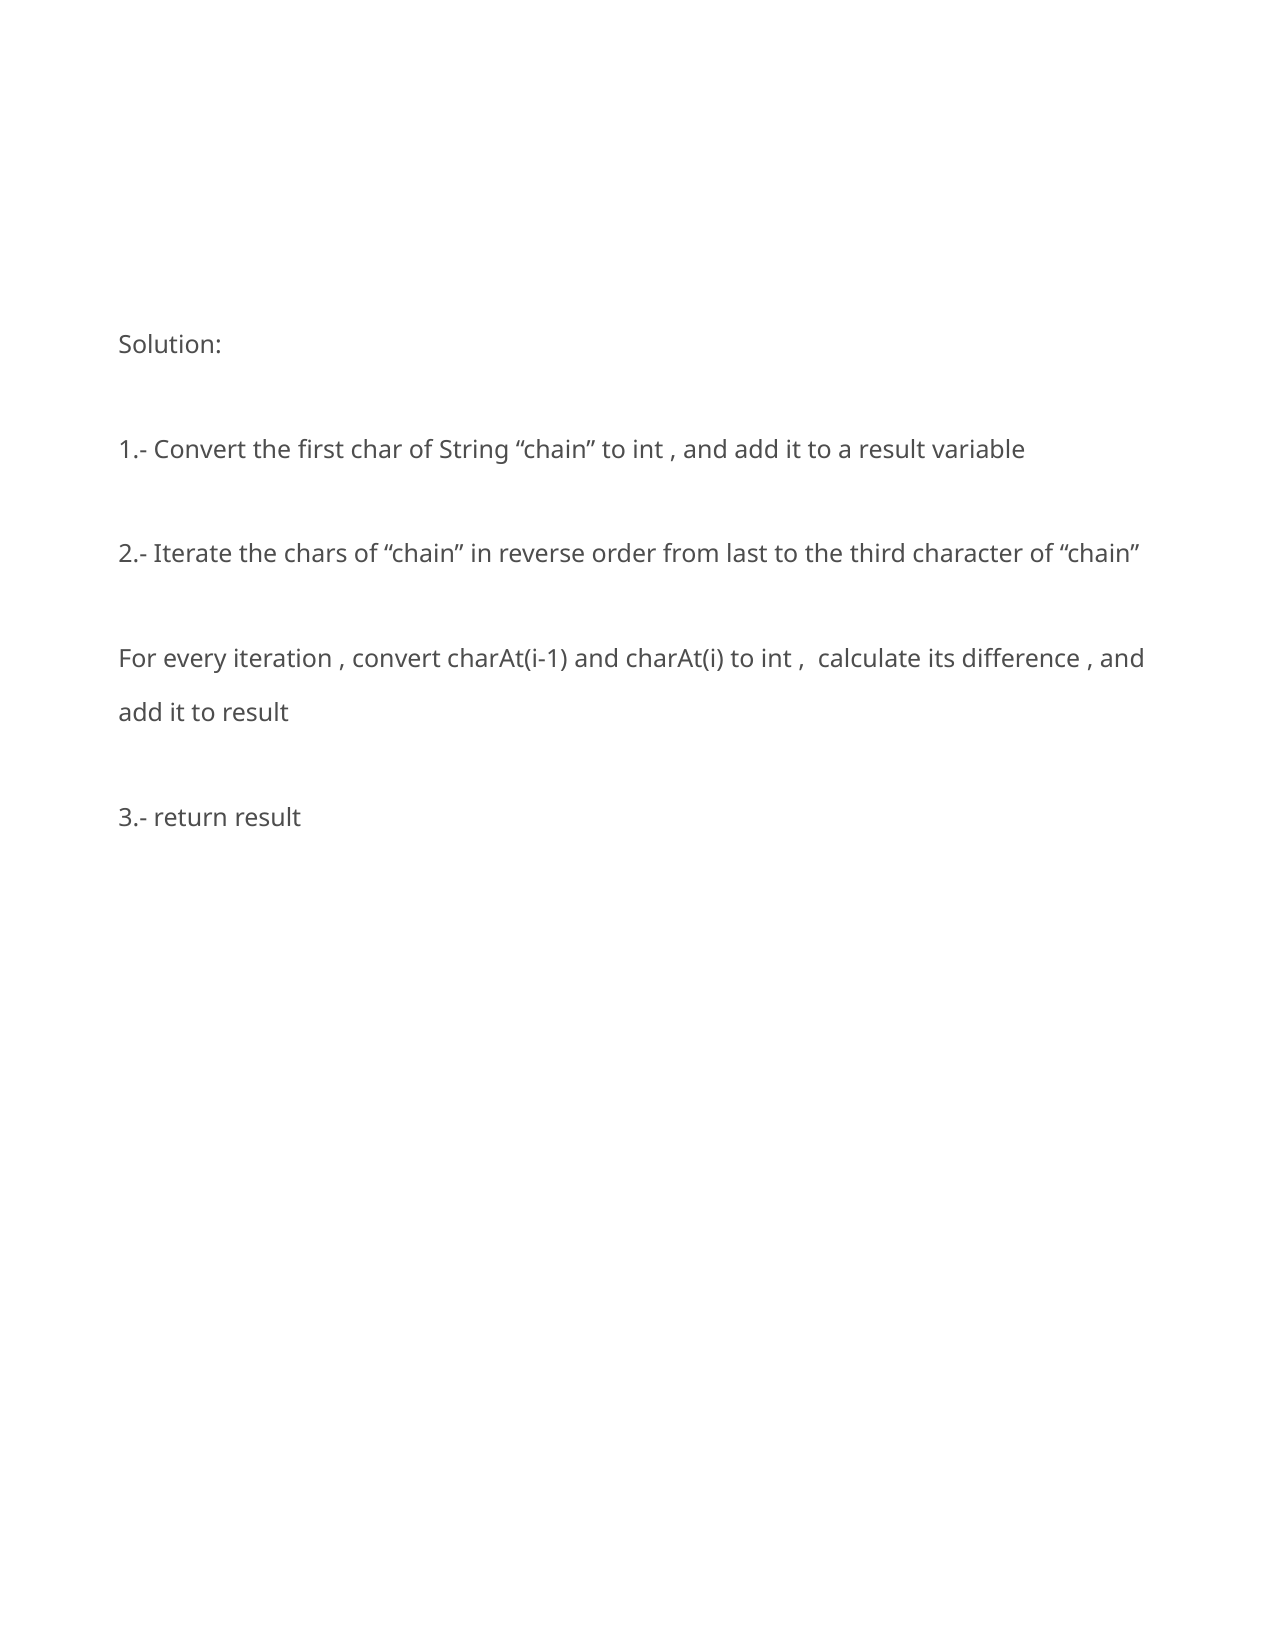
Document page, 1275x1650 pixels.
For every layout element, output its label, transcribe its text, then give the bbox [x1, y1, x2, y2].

text 3.- return result [118, 799, 1157, 833]
text For every iteration , convert charAt(i-1) and charAt(i) to int , calculate its difference , and add it to result [118, 641, 1157, 729]
text Solution: [118, 327, 1157, 361]
text 2.- Iterate the chars of “chain” in reverse order from last to the third character of “chain” [118, 536, 1157, 570]
text 1.- Convert the first char of String “chain” to int , and add it to a result variable [118, 432, 1157, 466]
